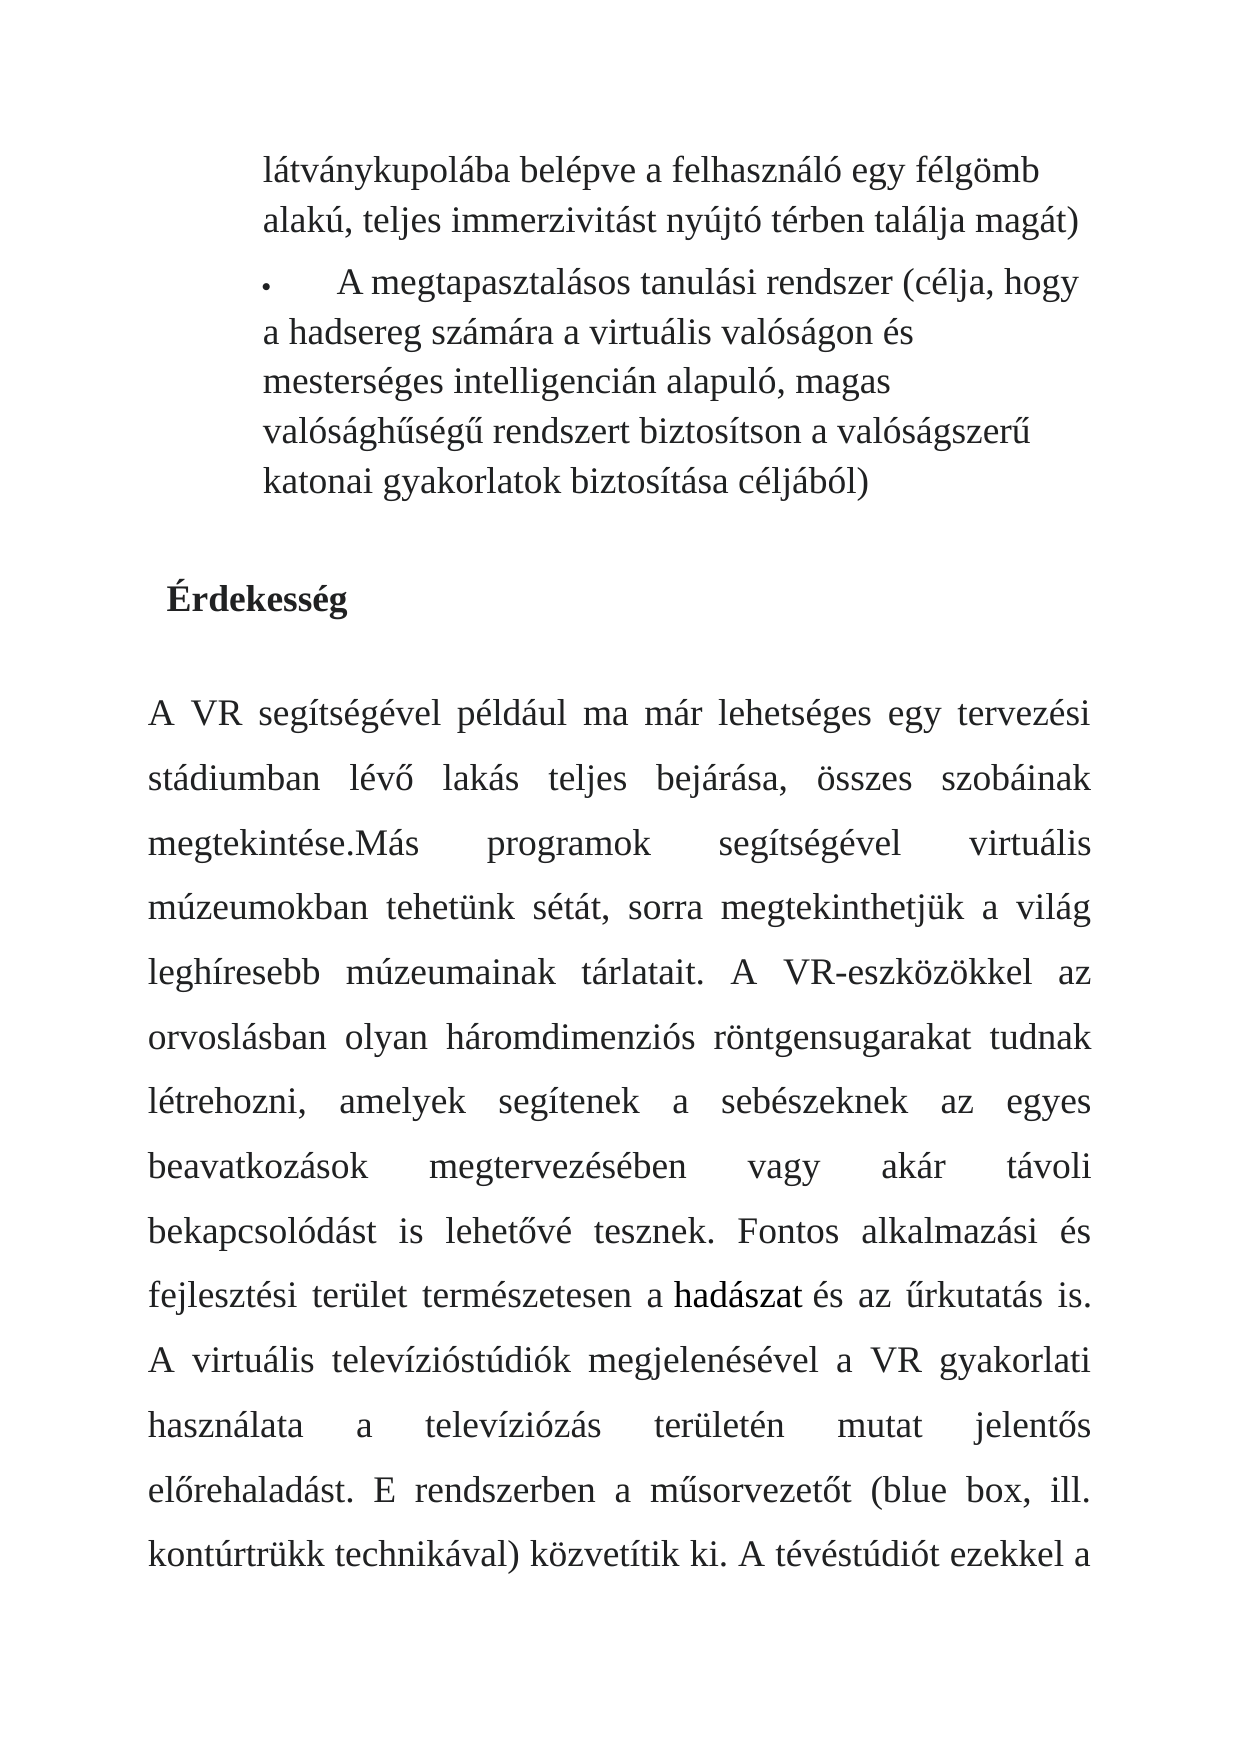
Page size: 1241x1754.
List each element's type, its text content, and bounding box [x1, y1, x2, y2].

list A megtapasztalásos tanulási rendszer (célja, hogy a hadsereg számára a virtuális valóságon és mesterséges intelligencián alapuló, magas valósághűségű rendszert biztosítson a valóságszerű katonai gyakorlatok biztosítása céljából) [263, 260, 1093, 501]
text A VR segítségével például ma már lehetséges egy tervezési stádiumban lévő lakás teljes bejárása, összes szobáinak megtekintése.Más programok segítségével virtuális múzeumokban tehetünk sétát, sorra megtekinthetjük a világ leghíresebb múzeumainak tárlatait. A VR-eszközökkel az orvoslásban olyan háromdimenziós röntgensugarakat tudnak létrehozni, amelyek segítenek a sebészeknek az egyes beavatkozások megtervezésében vagy akár távoli bekapcsolódást is lehetővé tesznek. Fontos alkalmazási és fejlesztési terület természetesen a hadászat és az űrkutatás is. A virtuális televízióstúdiók megjelenésével a VR gyakorlati használata a televíziózás területén mutat jelentős előrehaladást. E rendszerben a műsorvezetőt (blue box, ill. kontúrtrükk technikával) közvetítik ki. A tévéstúdiót ezekkel a [148, 691, 1093, 1575]
text Érdekesség [148, 577, 1093, 620]
list Látványkupola (immerzív, többfelhasználós, egyprojekciós virtuális valóság környezet, a látványkupolába belépve a felhasználó egy félgömb alakú, teljes immerzivitást nyújtó térben találja magát) [263, 148, 1093, 240]
